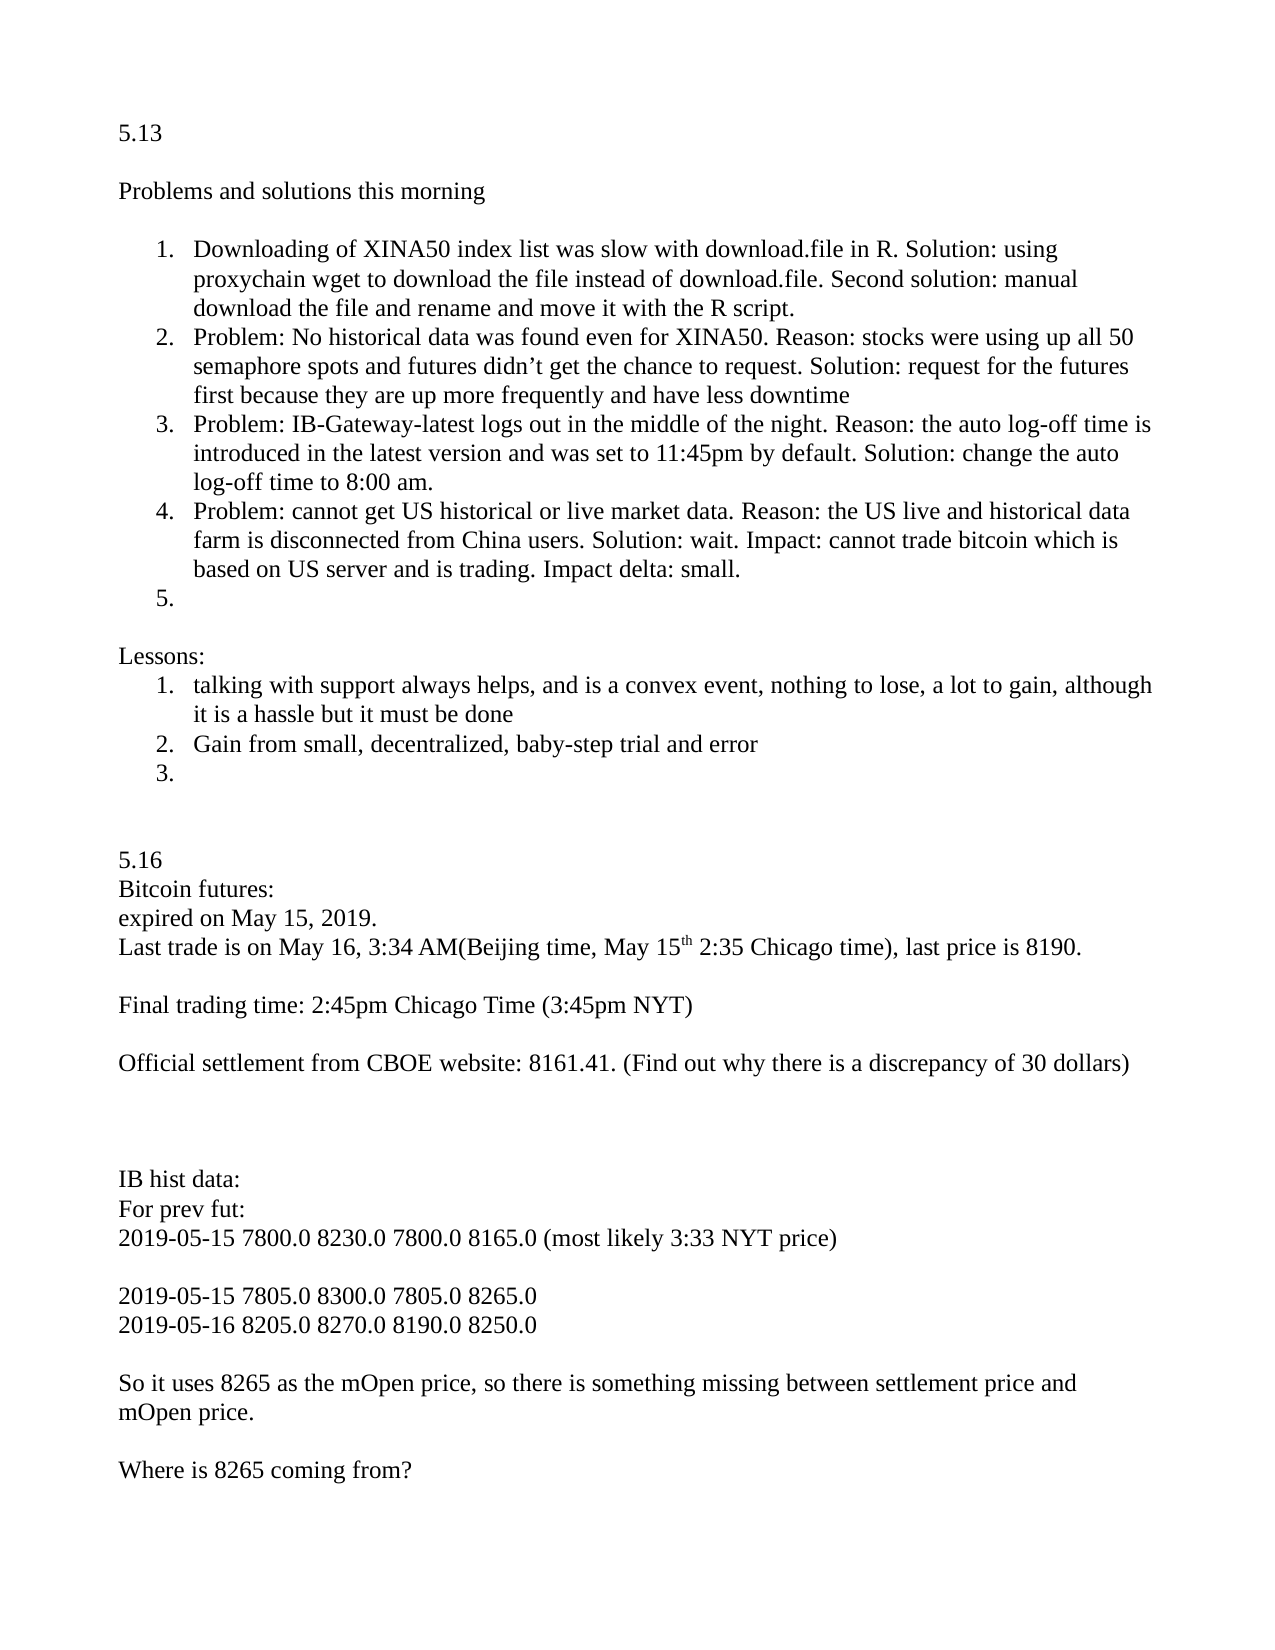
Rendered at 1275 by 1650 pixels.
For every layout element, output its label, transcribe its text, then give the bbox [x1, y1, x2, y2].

text Last trade is on May 16, 3:34 AM(Beijing time, May 15th 2:35 Chicago time), last price is 8190. [118, 932, 1157, 961]
text 5.13 [118, 118, 1157, 147]
list Downloading of XINA50 index list was slow with download.file in R. Solution: using proxychain wget to download the file instead of download.file. Second solution: manual download the file and rename and move it with the R script. [156, 234, 1157, 322]
text IB hist data: [118, 1164, 1157, 1193]
text Where is 8265 coming from? [118, 1455, 1157, 1484]
list Problem: No historical data was found even for XINA50. Reason: stocks were using up all 50 semaphore spots and futures didn’t get the chance to request. Solution: request for the futures first because they are up more frequently and have less downtime [156, 322, 1157, 409]
text So it uses 8265 as the mOpen price, so there is something missing between settlement price and mOpen price. [118, 1368, 1157, 1426]
list Problem: cannot get US historical or live market data. Reason: the US live and historical data farm is disconnected from China users. Solution: wait. Impact: cannot trade bitcoin which is based on US server and is trading. Impact delta: small. [156, 496, 1157, 583]
text For prev fut: [118, 1193, 1157, 1222]
text 2019-05-16 8205.0 8270.0 8190.0 8250.0 [118, 1310, 1157, 1339]
text 2019-05-15 7805.0 8300.0 7805.0 8265.0 [118, 1281, 1157, 1310]
text 2019-05-15 7800.0 8230.0 7800.0 8165.0 (most likely 3:33 NYT price) [118, 1222, 1157, 1252]
text Final trading time: 2:45pm Chicago Time (3:45pm NYT) [118, 990, 1157, 1019]
text 5.16 [118, 845, 1157, 874]
list Problem: IB-Gateway-latest logs out in the middle of the night. Reason: the auto log-off time is introduced in the latest version and was set to 11:45pm by default. Solution: change the auto log-off time to 8:00 am. [156, 409, 1157, 496]
text Official settlement from CBOE website: 8161.41. (Find out why there is a discrepancy of 30 dollars) [118, 1048, 1157, 1077]
text Problems and solutions this morning [118, 176, 1157, 205]
list Gain from small, decentralized, baby-step trial and error [156, 728, 1157, 757]
text Lessons: [118, 641, 1157, 670]
list talking with support always helps, and is a convex event, nothing to lose, a lot to gain, although it is a hassle but it must be done [156, 670, 1157, 728]
text expired on May 15, 2019. [118, 903, 1157, 932]
text Bitcoin futures: [118, 874, 1157, 903]
